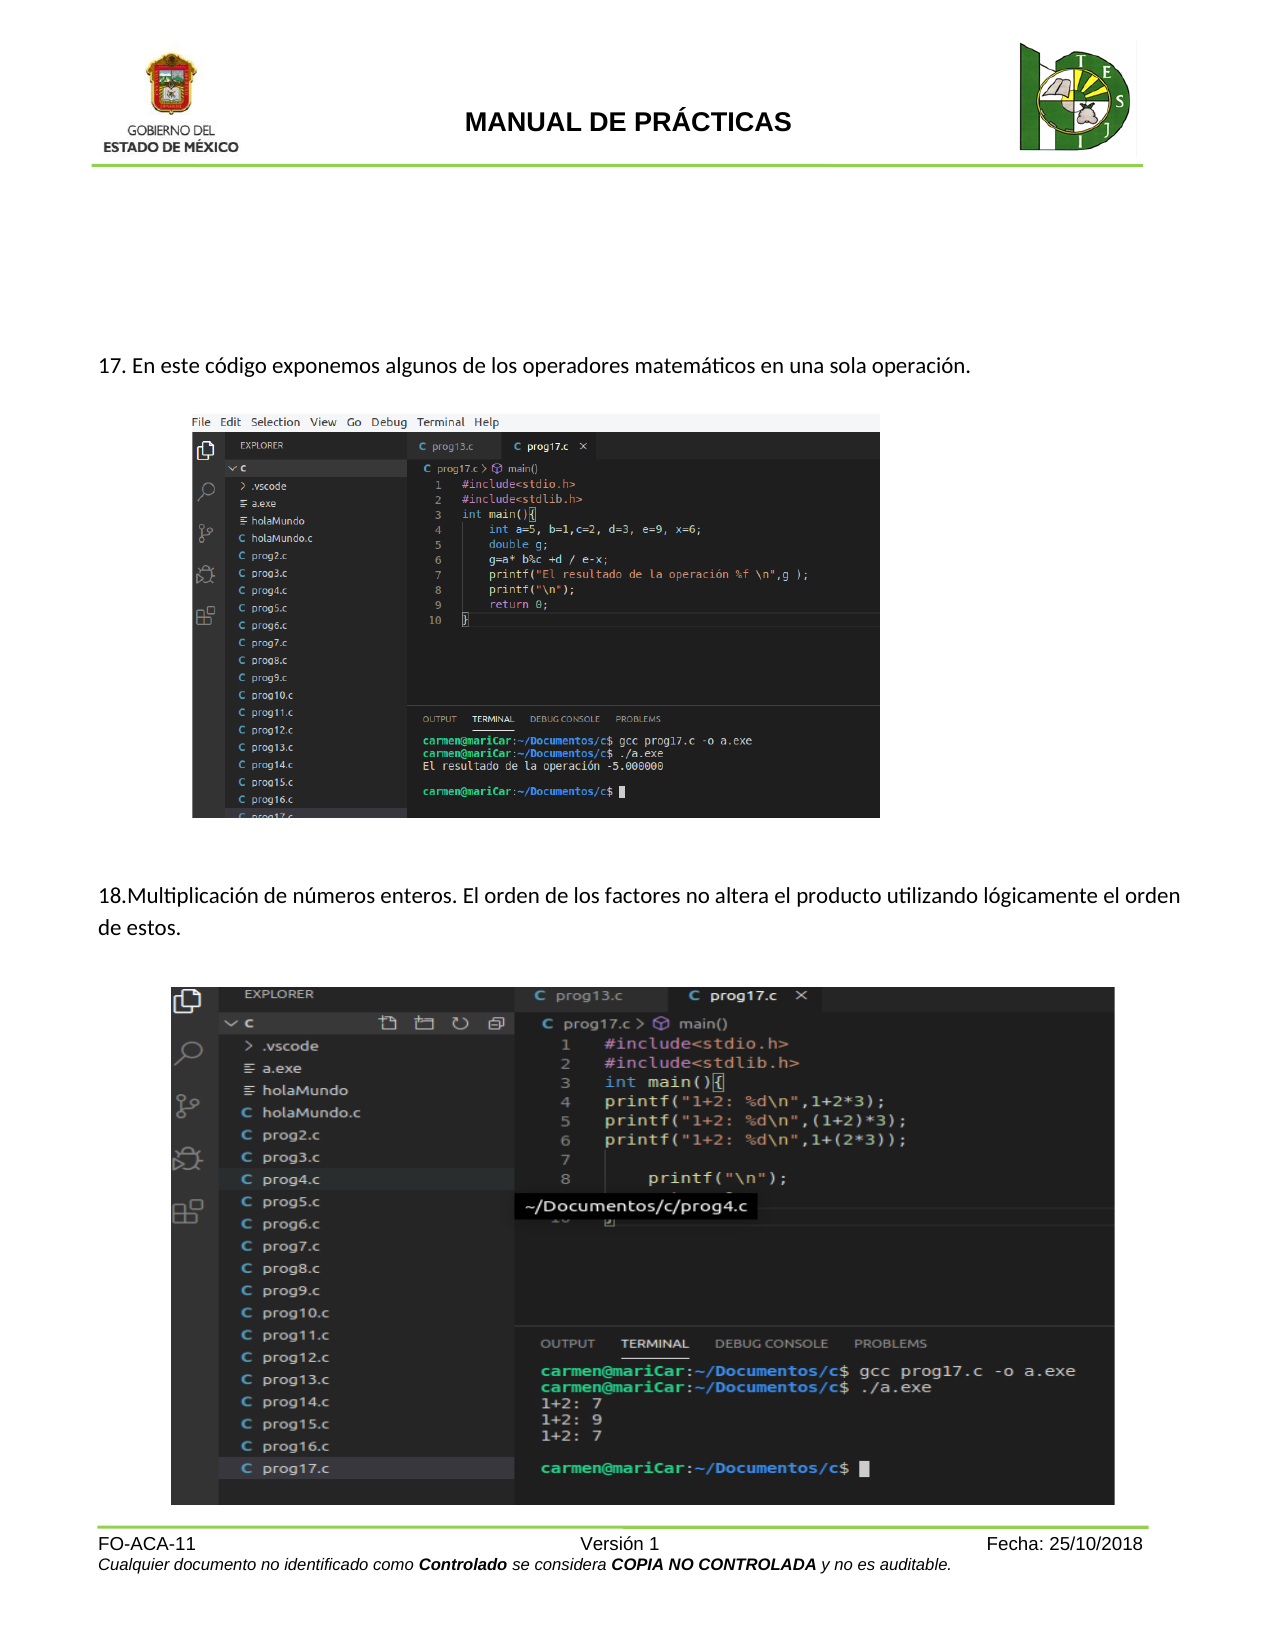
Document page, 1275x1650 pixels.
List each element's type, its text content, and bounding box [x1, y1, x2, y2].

picture [192, 414, 880, 818]
text 17. En este código exponemos algunos de los operadores matemáticos en una sola operación. [98, 351, 1183, 379]
picture [1018, 41, 1137, 157]
picture [171, 987, 805, 1505]
picture [95, 42, 241, 161]
text 18.Multiplicación de números enteros. El orden de los factores no altera el producto utilizando lógicamente el orden de estos. [98, 881, 1183, 941]
